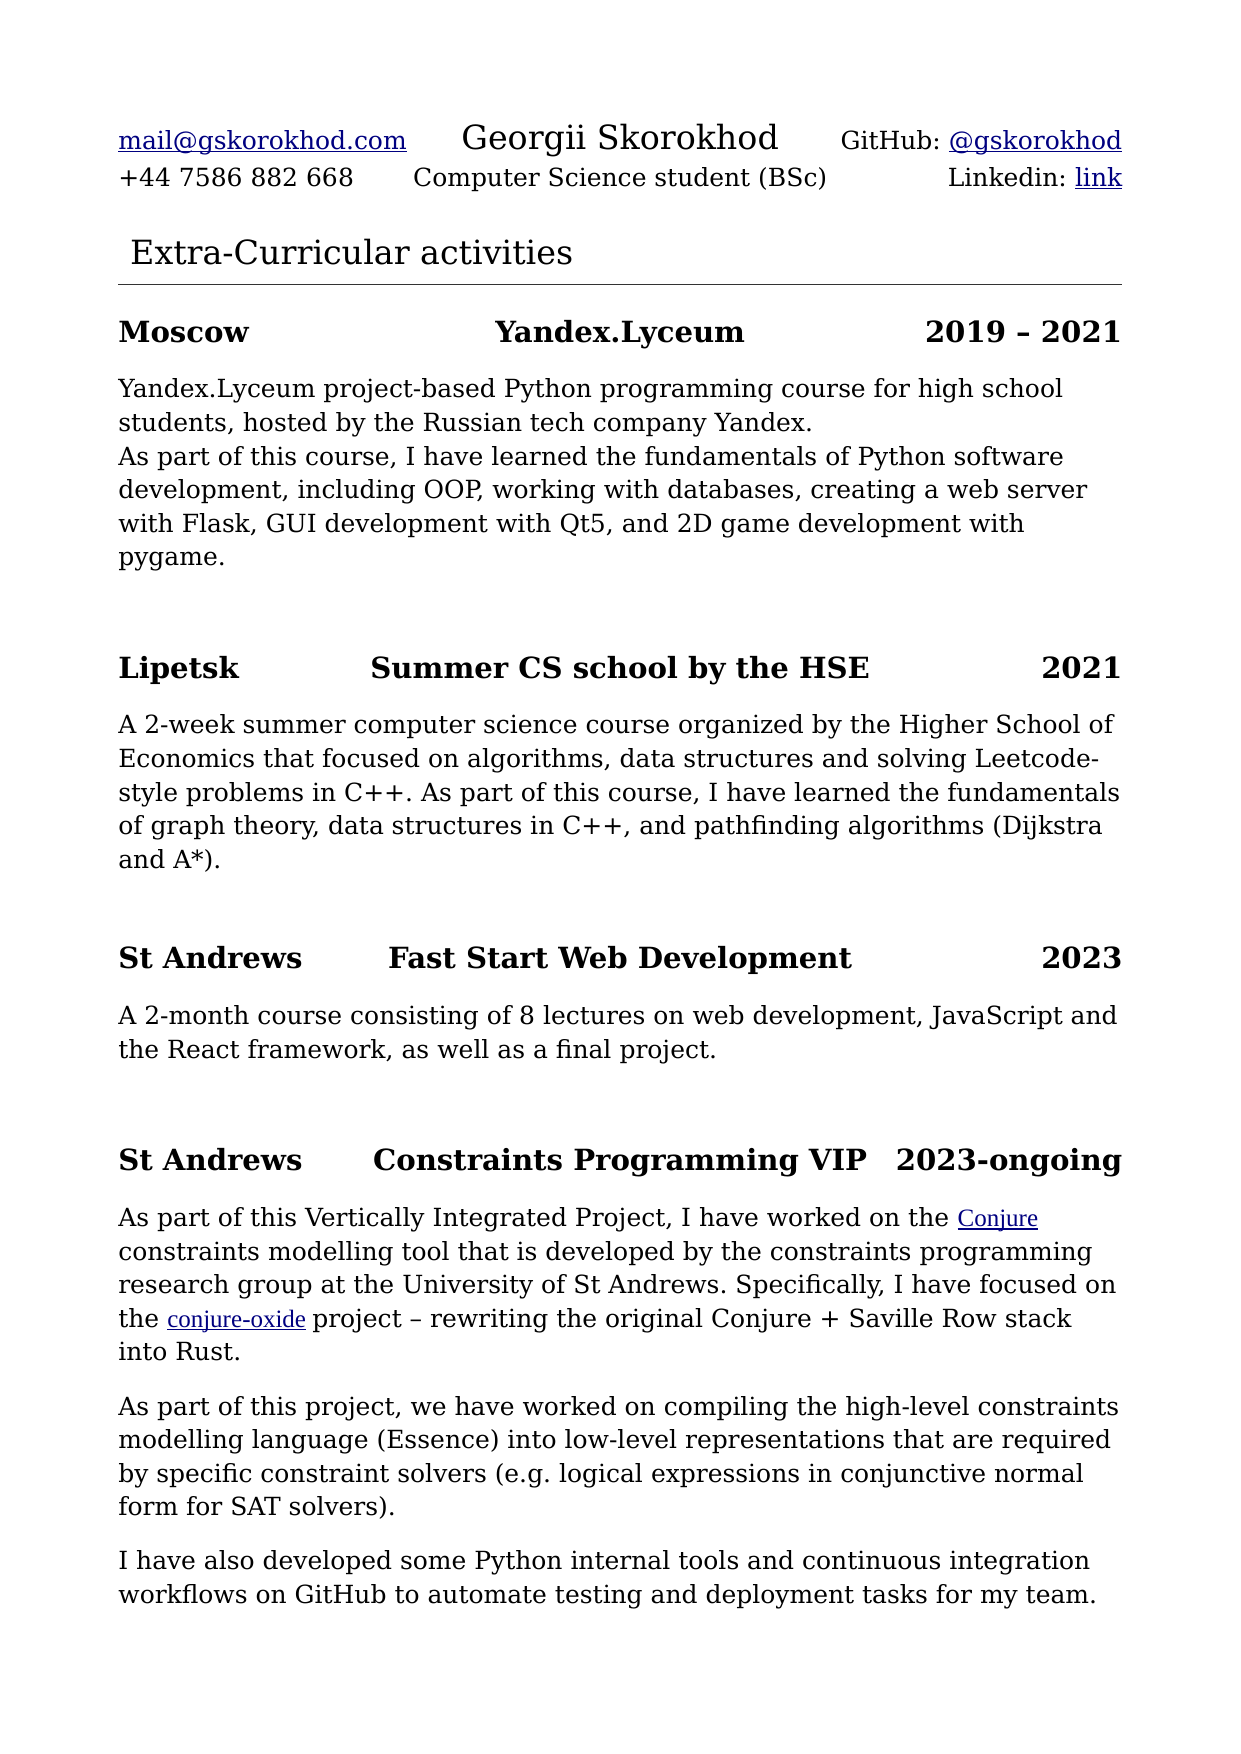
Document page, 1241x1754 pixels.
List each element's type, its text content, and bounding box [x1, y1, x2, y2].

text A 2-month course consisting of 8 lectures on web development, JavaScript and the React framework, as well as a final project. [118, 1001, 1122, 1064]
text I have also developed some Python internal tools and continuous integration workflows on GitHub to automate testing and deployment tasks for my team. [118, 1547, 1122, 1609]
text Lipetsk Summer CS school by the HSE 2021 [118, 651, 1122, 685]
text Moscow Yandex.Lyceum 2019 – 2021 [118, 314, 1122, 349]
text As part of this project, we have worked on compiling the high-level constraints modelling language (Essence) into low-level representations that are required by specific constraint solvers (e.g. logical expressions in conjunctive normal form for SAT solvers). [118, 1392, 1122, 1522]
text St Andrews Fast Start Web Development 2023 [118, 941, 1122, 976]
text St Andrews Constraints Programming VIP 2023-ongoing [118, 1143, 1122, 1177]
text Extra-Curricular activities [118, 221, 1122, 284]
text Yandex.Lyceum project-based Python programming course for high school students, hosted by the Russian tech company Yandex. As part of this course, I have learned the fundamentals of Python software development, including OOP, working with databases, creating a web server with Flask, GUI development with Qt5, and 2D game development with pygame. [118, 374, 1122, 571]
text A 2-week summer computer science course organized by the Higher School of Economics that focused on algorithms, data structures and solving Leetcode-style problems in C++. As part of this course, I have learned the fundamentals of graph theory, data structures in C++, and pathfinding algorithms (Dijkstra and A*). [118, 711, 1122, 874]
text As part of this Vertically Integrated Project, I have worked on the Conjure constraints modelling tool that is developed by the constraints programming research group at the University of St Andrews. Specifically, I have focused on the conjure-oxide project – rewriting the original Conjure + Saville Row stack into Rust. [118, 1203, 1122, 1367]
